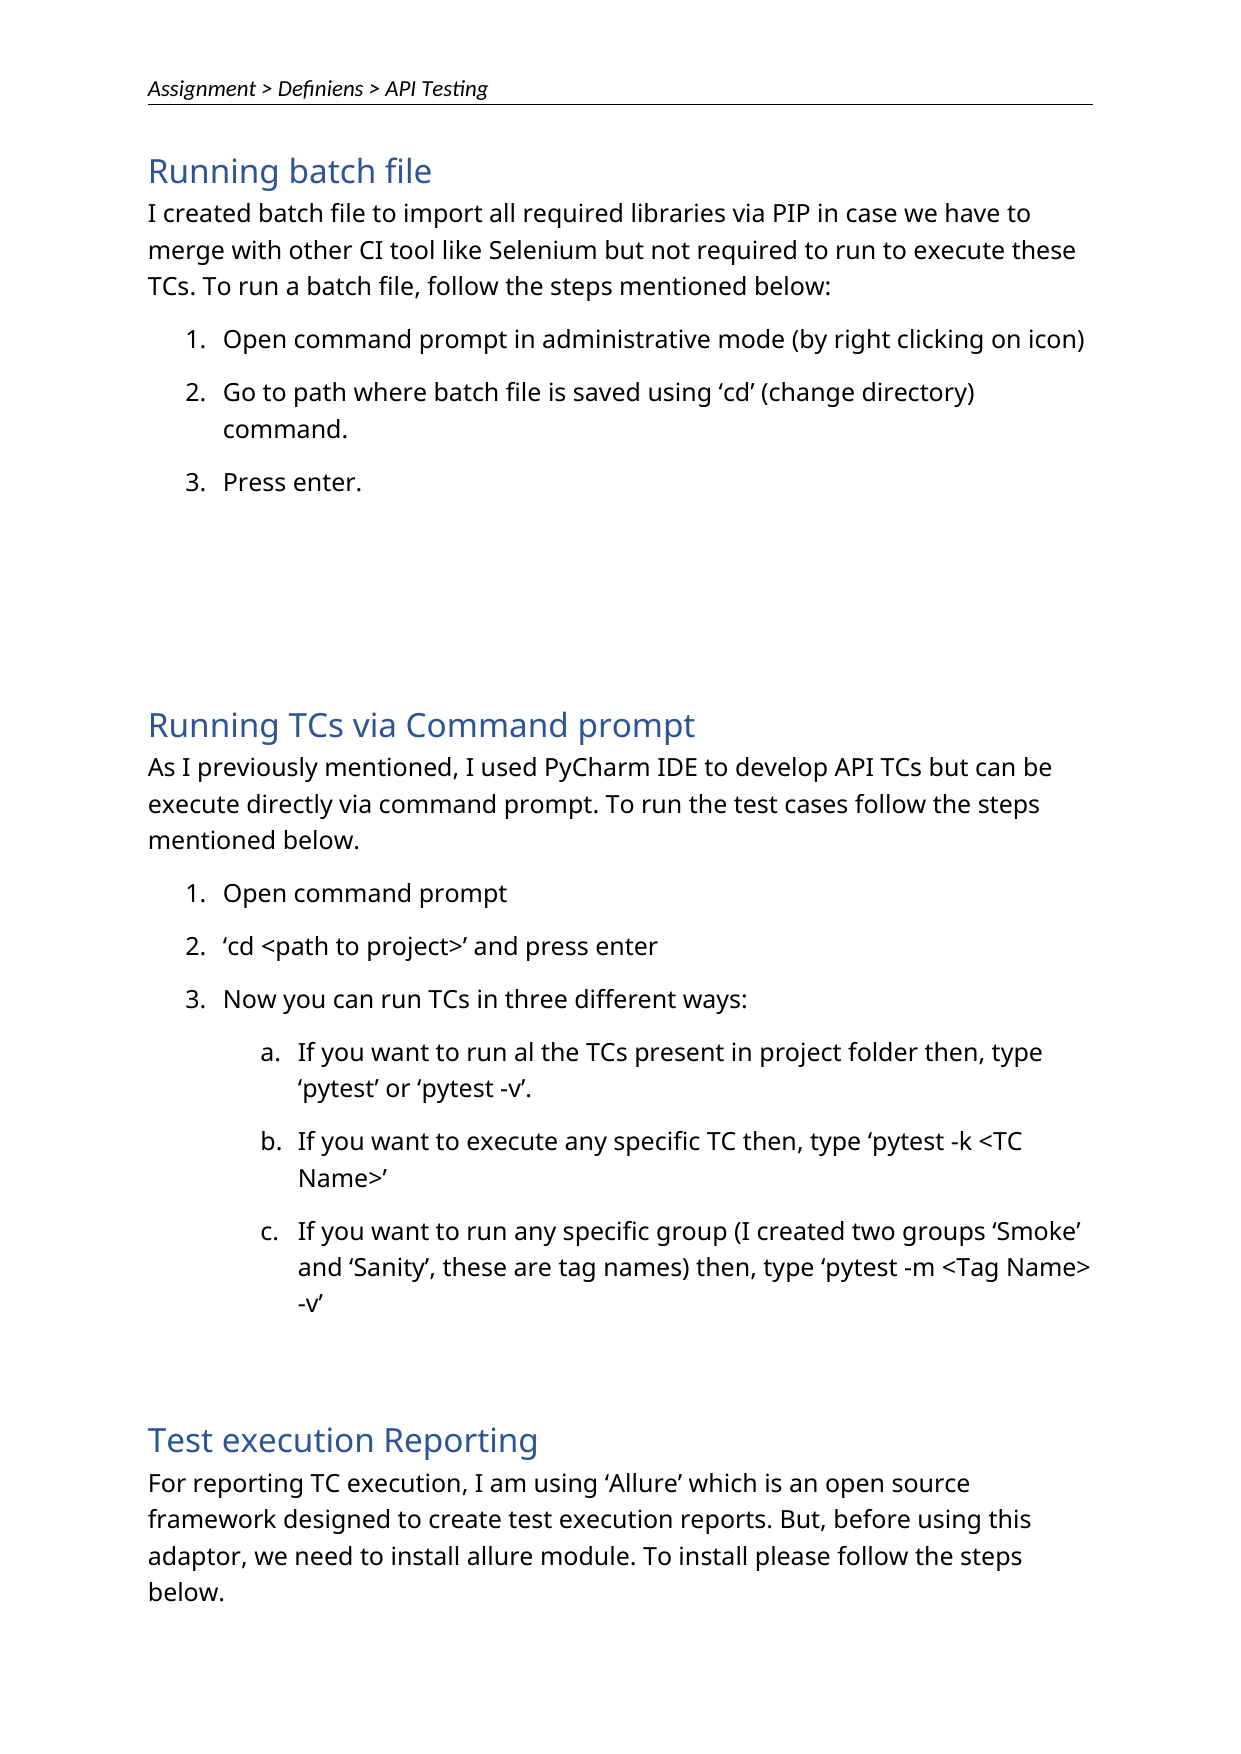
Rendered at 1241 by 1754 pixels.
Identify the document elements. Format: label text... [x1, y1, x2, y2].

list Press enter. [185, 464, 1093, 498]
list If you want to run any specific group (I created two groups ‘Smoke’ and ‘Sanity’, these are tag names) then, type ‘pytest -m <Tag Name> -v’ [260, 1213, 1093, 1320]
text I created batch file to import all required libraries via PIP in case we have to merge with other CI tool like Selenium but not required to run to execute these TCs. To run a batch file, follow the steps mentioned below: [148, 196, 1093, 303]
list ‘cd <path to project>’ and press enter [185, 929, 1093, 963]
list If you want to execute any specific TC then, type ‘pytest -k <TC Name>’ [260, 1124, 1093, 1194]
list If you want to run al the TCs present in project folder then, type ‘pytest’ or ‘pytest -v’. [260, 1035, 1093, 1105]
list Open command prompt in administrative mode (by right clicking on icon) [185, 322, 1093, 356]
list Open command prompt [185, 876, 1093, 910]
subtitle Running batch file [148, 148, 1093, 193]
subtitle Running TCs via Command prompt [148, 701, 1093, 747]
list Go to path where batch file is saved using ‘cd’ (change directory) command. [185, 375, 1093, 445]
list Now you can run TCs in three different ways: [185, 982, 1093, 1016]
text For reporting TC execution, I am using ‘Allure’ which is an open source framework designed to create test execution reports. But, before using this adaptor, we need to install allure module. To install please follow the steps below. [148, 1466, 1093, 1609]
text As I previously mentioned, I used PyCharm IDE to develop API TCs but can be execute directly via command prompt. To run the test cases follow the steps mentioned below. [148, 750, 1093, 857]
subtitle Test execution Reporting [148, 1417, 1093, 1463]
